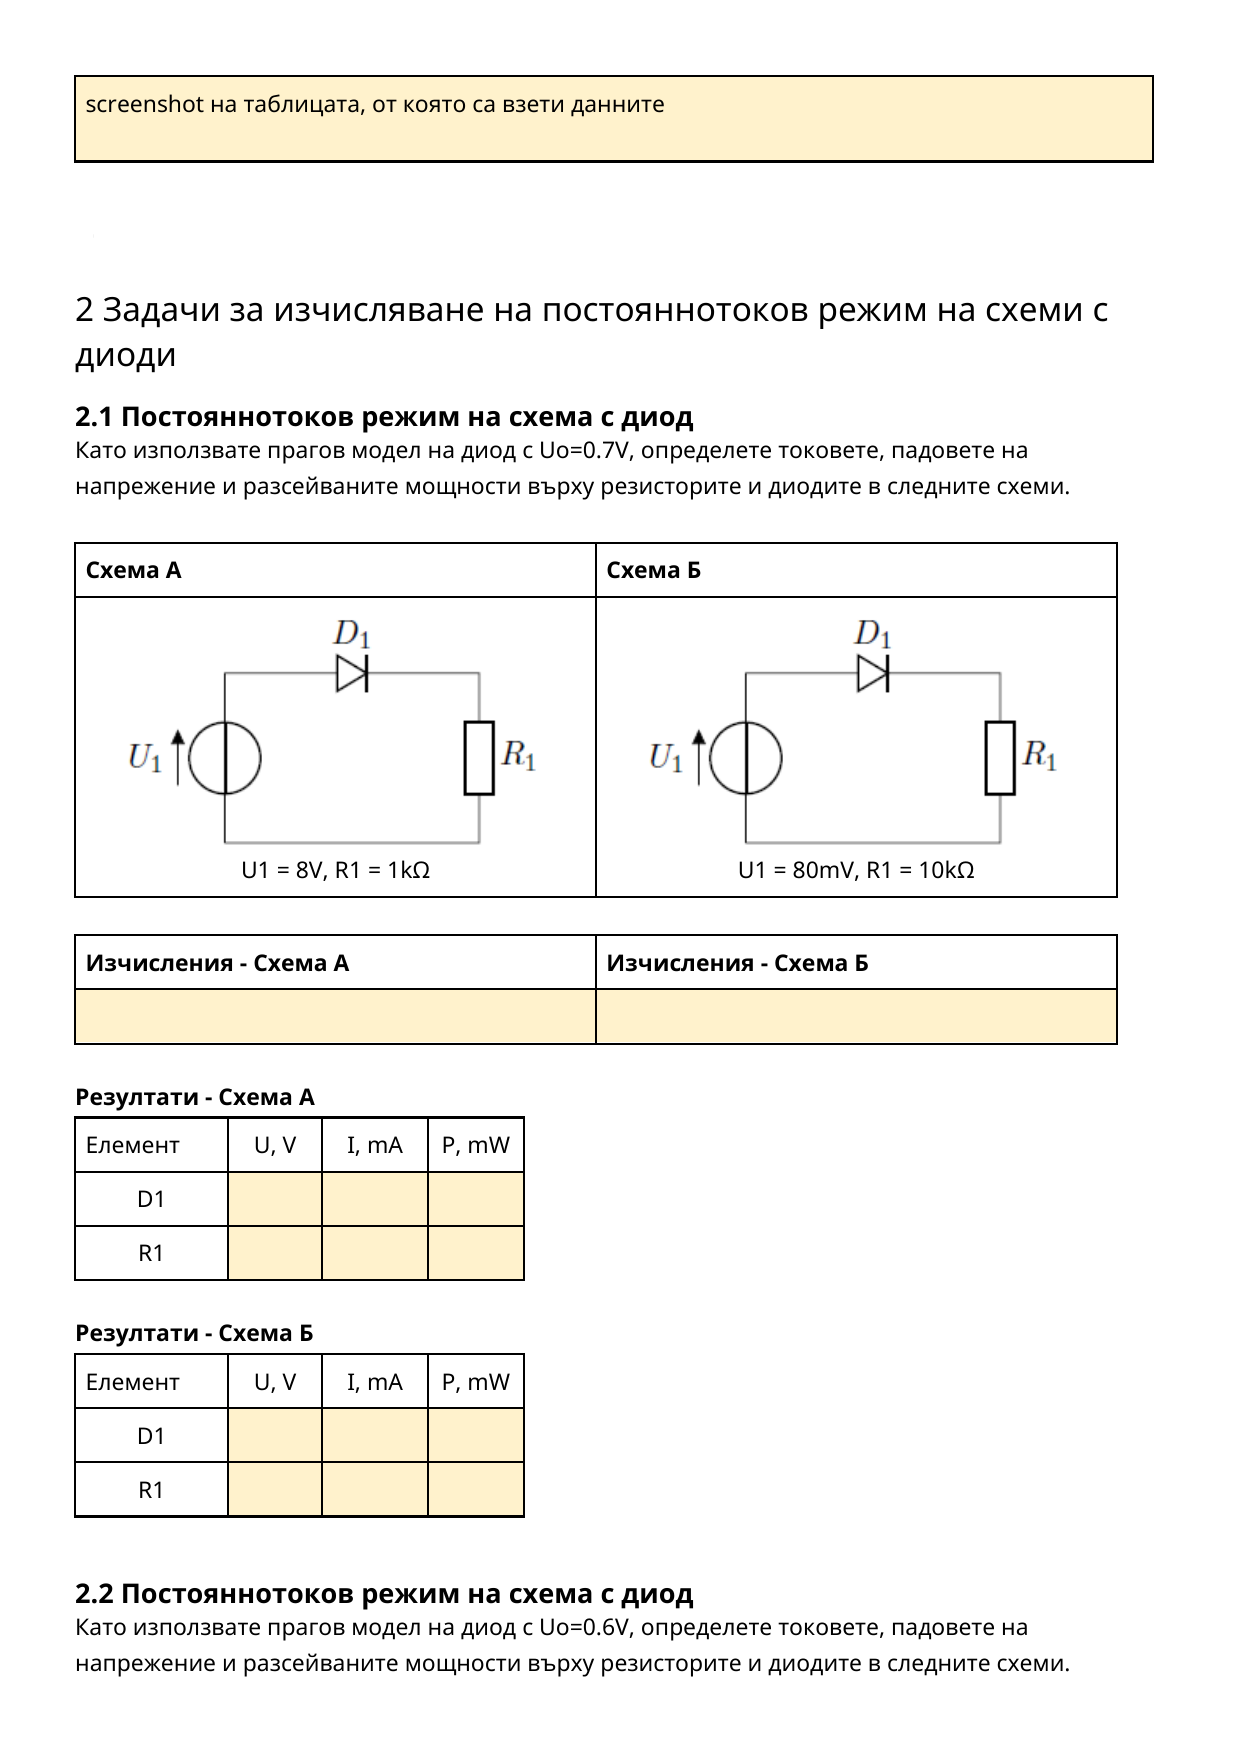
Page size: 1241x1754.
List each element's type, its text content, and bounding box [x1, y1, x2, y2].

table_header Схема Б [597, 544, 1116, 596]
text Резултати - Схема А [75, 1081, 1165, 1112]
table_cell [429, 1463, 523, 1515]
table_header U, V [229, 1119, 321, 1171]
text Резултати - Схема Б [75, 1317, 1165, 1348]
table_cell [229, 1409, 321, 1461]
picture [121, 608, 550, 851]
table_cell [323, 1409, 427, 1461]
table_cell U1 = 80mV, R1 = 10kΩ [597, 598, 1116, 896]
table_cell [323, 1227, 427, 1279]
table_header Елемент [76, 1355, 227, 1407]
table_cell [229, 1227, 321, 1279]
subtitle 2.1 Постояннотоков режим на схема с диод [75, 397, 1165, 434]
text Като използвате прагов модел на диод с Uo=0.7V, определете токовете, падовете на напрежение и разсейваните мощности върху резисторите и диодите в следните схеми. [75, 434, 1165, 501]
table_header Изчисления - Схема А [76, 936, 595, 988]
table_cell screenshot на таблицата, от която са взети данните [76, 77, 1152, 160]
table_header I, mA [323, 1119, 427, 1171]
table_cell R1 [76, 1463, 227, 1515]
table_header Елемент [76, 1119, 227, 1171]
table_header P, mW [429, 1119, 523, 1171]
text Като използвате прагов модел на диод с Uo=0.6V, определете токовете, падовете на напрежение и разсейваните мощности върху резисторите и диодите в следните схеми. [75, 1611, 1165, 1678]
table_cell U1 = 8V, R1 = 1kΩ [76, 598, 595, 896]
table_header Схема А [76, 544, 595, 596]
table_cell D1 [76, 1409, 227, 1461]
table_cell [76, 990, 595, 1042]
table_cell [323, 1173, 427, 1225]
table_header I, mA [323, 1355, 427, 1407]
subtitle 2.2 Постояннотоков режим на схема с диод [75, 1574, 1165, 1611]
table_header Изчисления - Схема Б [597, 936, 1116, 988]
table_header P, mW [429, 1355, 523, 1407]
table_cell R1 [76, 1227, 227, 1279]
table_cell [429, 1227, 523, 1279]
table_cell [597, 990, 1116, 1042]
table_cell D1 [76, 1173, 227, 1225]
table_header U, V [229, 1355, 321, 1407]
picture [642, 608, 1071, 851]
table_cell [229, 1173, 321, 1225]
table_cell [429, 1409, 523, 1461]
table_cell [323, 1463, 427, 1515]
table_cell [229, 1463, 321, 1515]
table_cell [429, 1173, 523, 1225]
subtitle 2 Задачи за изчисляване на постояннотоков режим на схеми с диоди [75, 285, 1165, 376]
